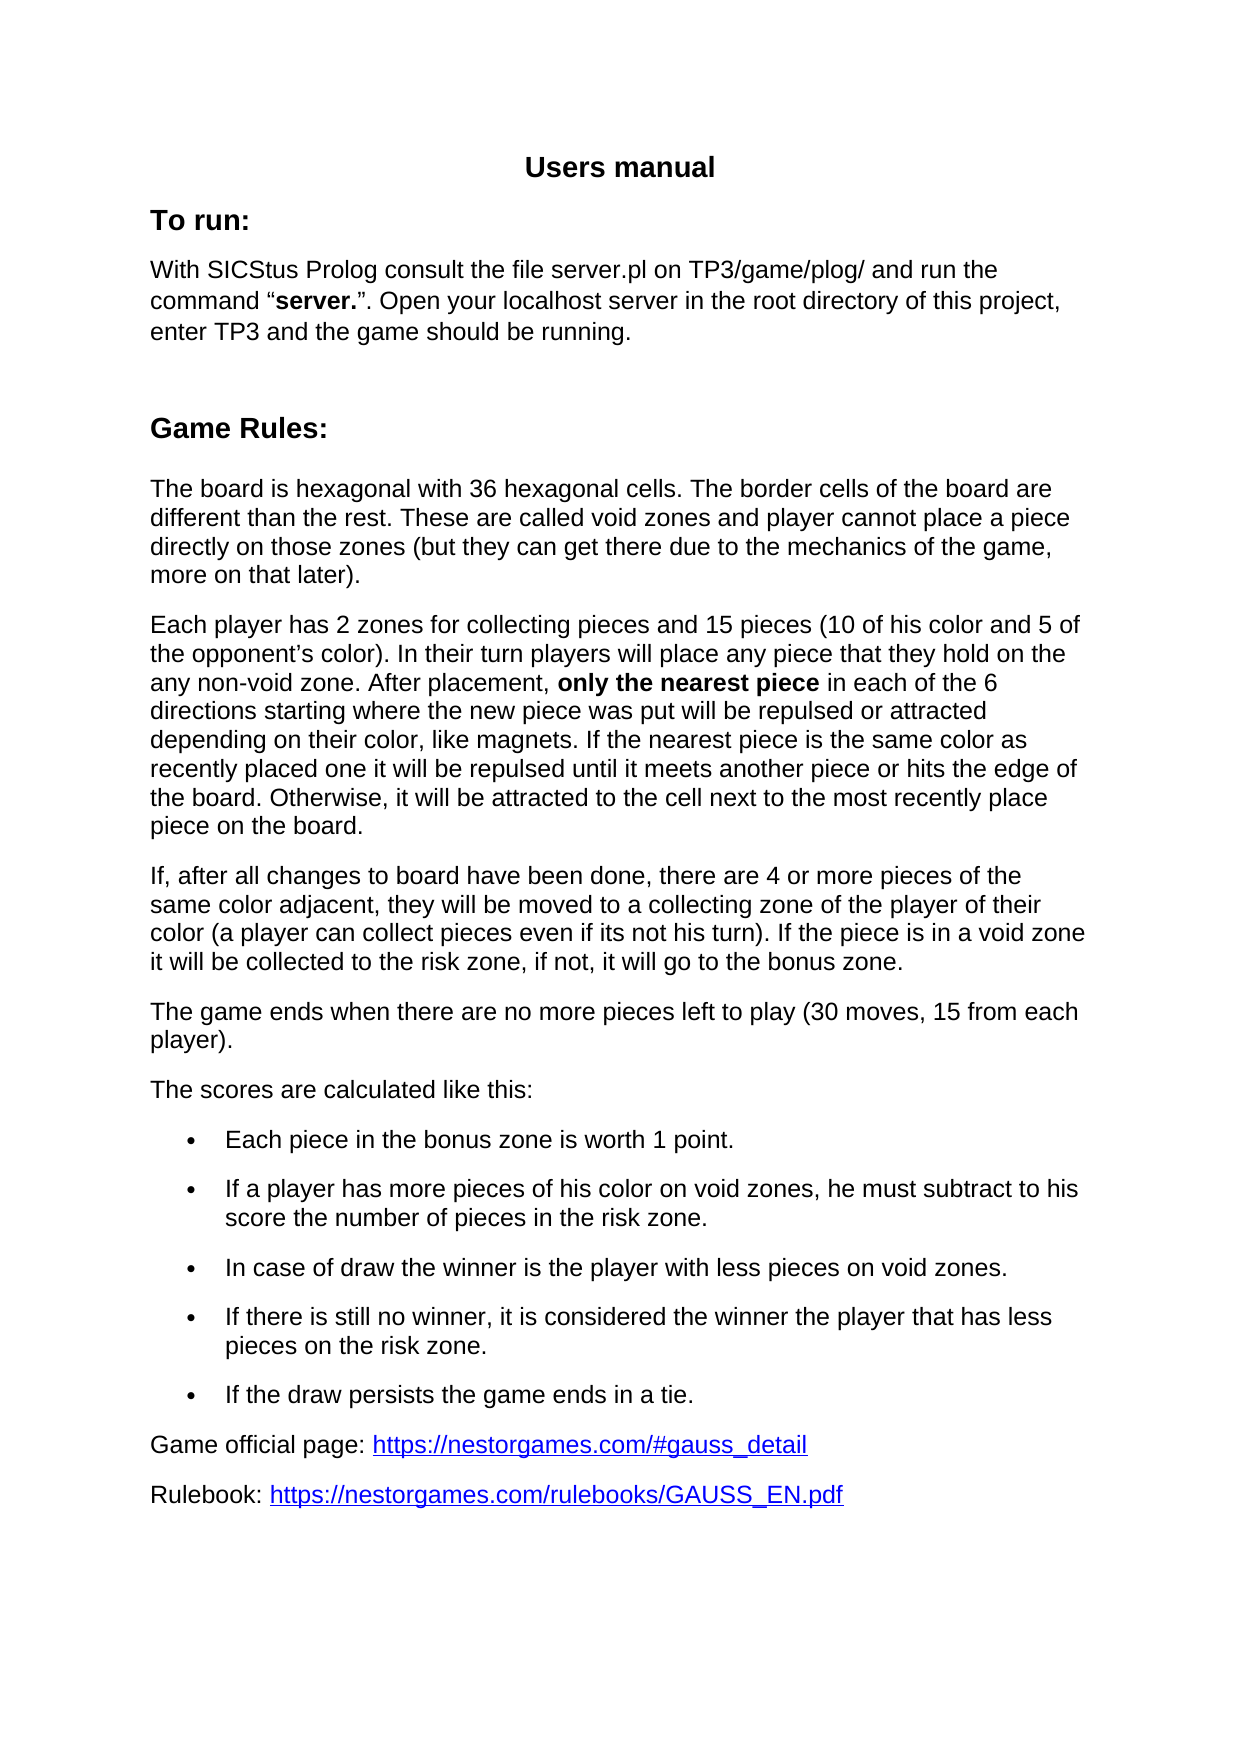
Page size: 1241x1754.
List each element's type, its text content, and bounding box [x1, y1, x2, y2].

list If there is still no winner, it is considered the winner the player that has less pieces on the risk zone. [187, 1302, 1090, 1359]
list If a player has more pieces of his color on void zones, he must subtract to his score the number of pieces in the risk zone. [187, 1174, 1090, 1232]
text If, after all changes to board have been done, there are 4 or more pieces of the same color adjacent, they will be moved to a collecting zone of the player of their color (a player can collect pieces even if its not his turn). If the piece is in a void zone it will be collected to the risk zone, if not, it will go to the bonus zone. [150, 861, 1090, 976]
text Game Rules: [150, 411, 1090, 445]
list Each piece in the bonus zone is worth 1 point. [187, 1124, 1090, 1153]
text With SICStus Prolog consult the file server.pl on TP3/game/plog/ and run the command “server.”. Open your localhost server in the root directory of this project, enter TP3 and the game should be running. [150, 255, 1090, 345]
list If the draw persists the game ends in a tie. [187, 1380, 1090, 1409]
text Users manual [150, 150, 1090, 183]
text Each player has 2 zones for collecting pieces and 15 pieces (10 of his color and 5 of the opponent’s color). In their turn players will place any piece that they hold on the any non-void zone. After placement, only the nearest piece in each of the 6 directions starting where the new piece was put will be repulsed or attracted depending on their color, like magnets. If the nearest piece is the same color as recently placed one it will be repulsed until it meets another piece or hits the edge of the board. Otherwise, it will be attracted to the cell next to the most recently place piece on the board. [150, 610, 1090, 840]
text Rulebook: https://nestorgames.com/rulebooks/GAUSS_EN.pdf [150, 1479, 1090, 1508]
text Game official page: https://nestorgames.com/#gauss_detail [150, 1430, 1090, 1459]
text The game ends when there are no more pieces left to play (30 moves, 15 from each player). [150, 997, 1090, 1054]
text The board is hexagonal with 36 hexagonal cells. The border cells of the board are different than the rest. These are called void zones and player cannot place a piece directly on those zones (but they can get there due to the mechanics of the game, more on that later). [150, 474, 1090, 589]
list In case of draw the winner is the player with less pieces on void zones. [187, 1252, 1090, 1281]
text To run: [150, 202, 1090, 236]
text The scores are calculated like this: [150, 1075, 1090, 1104]
